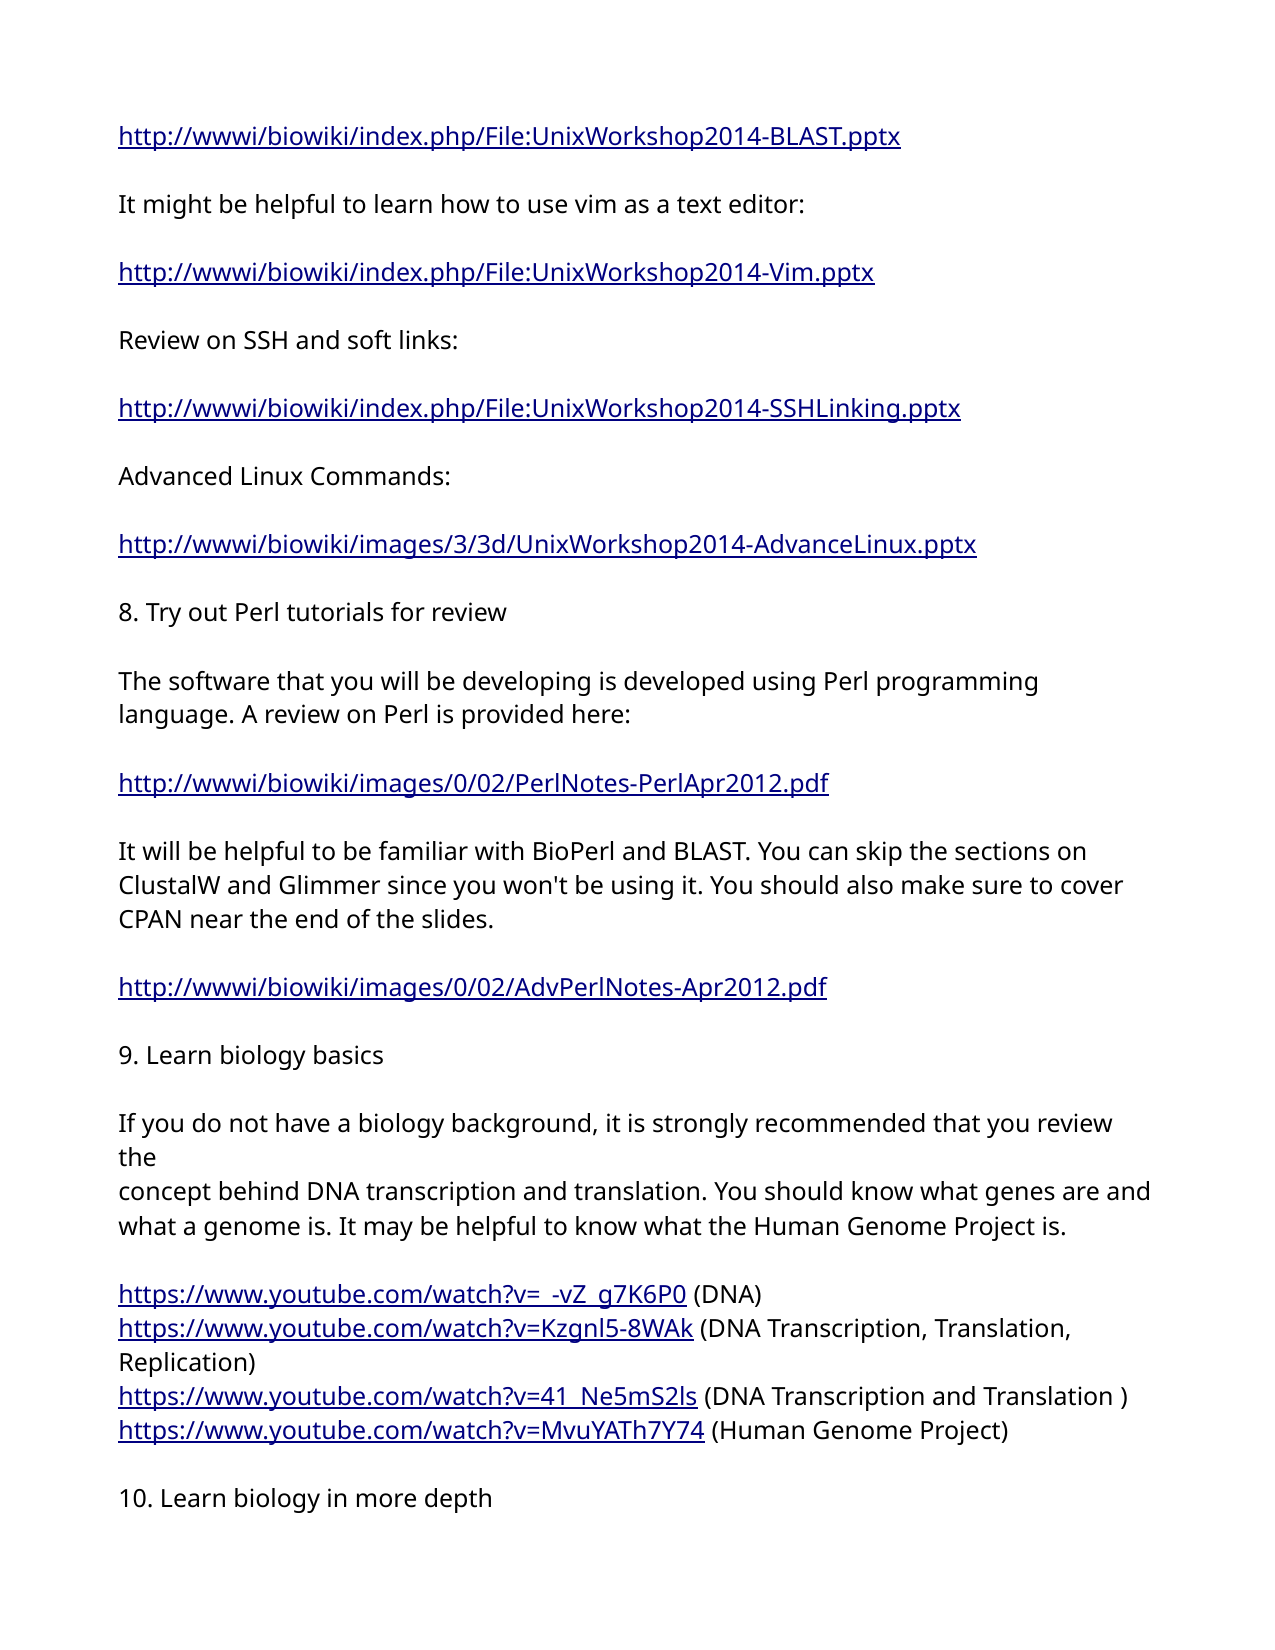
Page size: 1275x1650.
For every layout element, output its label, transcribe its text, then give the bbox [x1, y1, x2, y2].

text It might be helpful to learn how to use vim as a text editor: [118, 186, 1157, 220]
text http://wwwi/biowiki/images/3/3d/UnixWorkshop2014-AdvanceLinux.pptx [118, 527, 1157, 561]
text It will be helpful to be familiar with BioPerl and BLAST. You can skip the sections on ClustalW and Glimmer since you won't be using it. You should also make sure to cover CPAN near the end of the slides. [118, 833, 1157, 936]
text http://wwwi/biowiki/images/0/02/PerlNotes-PerlApr2012.pdf [118, 765, 1157, 799]
text http://wwwi/biowiki/images/0/02/AdvPerlNotes-Apr2012.pdf [118, 970, 1157, 1004]
text https://www.youtube.com/watch?v=Kzgnl5-8WAk (DNA Transcription, Translation, [118, 1310, 1157, 1344]
text If you do not have a biology background, it is strongly recommended that you review the [118, 1106, 1157, 1174]
text The software that you will be developing is developed using Perl programming language. A review on Perl is provided here: [118, 663, 1157, 731]
text http://wwwi/biowiki/index.php/File:UnixWorkshop2014-SSHLinking.pptx [118, 391, 1157, 425]
text 10. Learn biology in more depth [118, 1481, 1157, 1515]
text https://www.youtube.com/watch?v=MvuYATh7Y74 (Human Genome Project) [118, 1412, 1157, 1447]
text Advanced Linux Commands: [118, 459, 1157, 493]
text Review on SSH and soft links: [118, 322, 1157, 357]
text Replication) [118, 1344, 1157, 1378]
text what a genome is. It may be helpful to know what the Human Genome Project is. [118, 1208, 1157, 1242]
text 9. Learn biology basics [118, 1038, 1157, 1072]
text https://www.youtube.com/watch?v=_-vZ_g7K6P0 (DNA) [118, 1276, 1157, 1310]
text http://wwwi/biowiki/index.php/File:UnixWorkshop2014-BLAST.pptx [118, 118, 1157, 152]
text 8. Try out Perl tutorials for review [118, 595, 1157, 629]
text concept behind DNA transcription and translation. You should know what genes are and [118, 1174, 1157, 1208]
text https://www.youtube.com/watch?v=41_Ne5mS2ls (DNA Transcription and Translation ) [118, 1378, 1157, 1412]
text http://wwwi/biowiki/index.php/File:UnixWorkshop2014-Vim.pptx [118, 254, 1157, 288]
